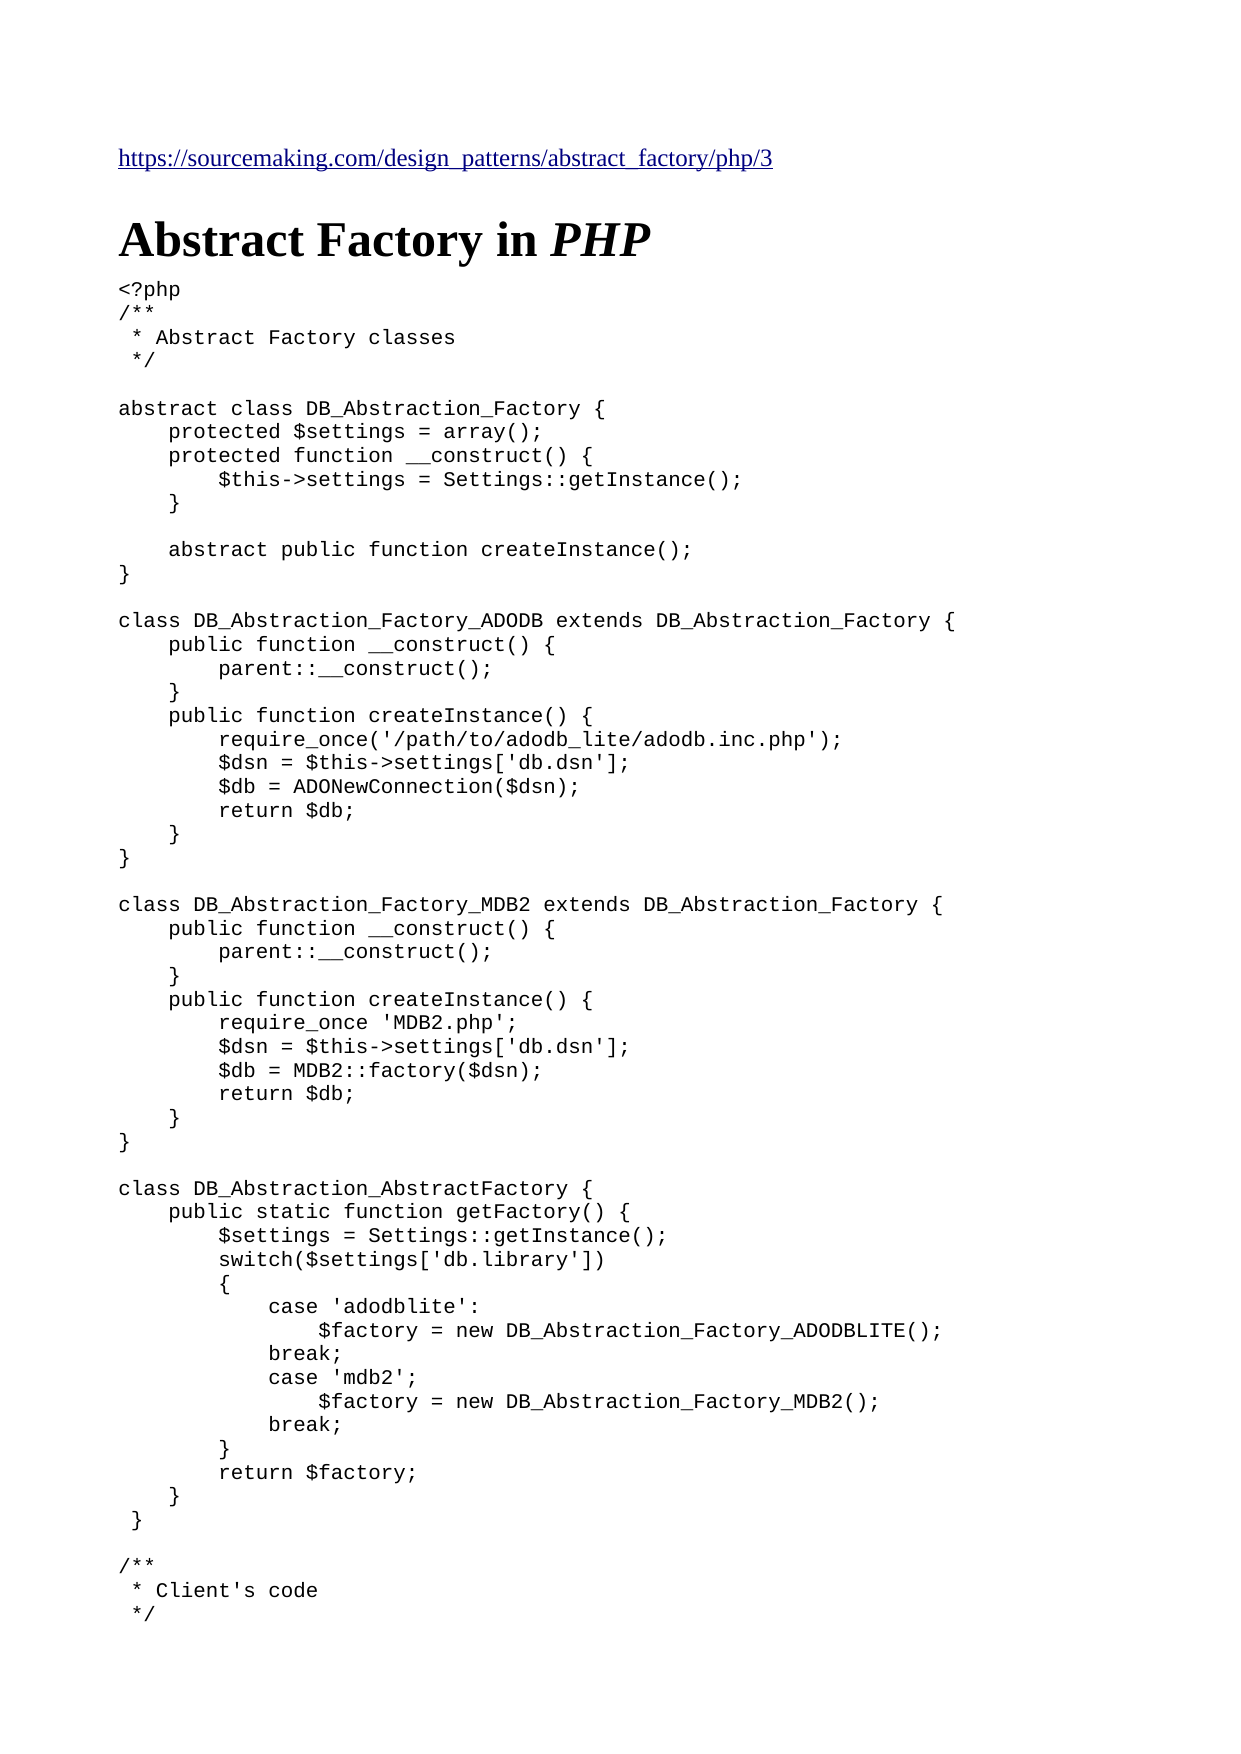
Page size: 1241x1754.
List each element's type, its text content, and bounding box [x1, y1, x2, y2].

text public function createInstance() { [118, 705, 1122, 729]
text } [118, 1509, 1122, 1533]
text } [118, 965, 1122, 989]
text class DB_Abstraction_Factory_MDB2 extends DB_Abstraction_Factory { [118, 894, 1122, 918]
text public function createInstance() { [118, 989, 1122, 1012]
text /** [118, 1556, 1122, 1580]
subtitle https://sourcemaking.com/design_patterns/abstract_factory/php/3 [118, 143, 1122, 172]
text } [118, 847, 1122, 871]
text /** [118, 303, 1122, 327]
text abstract public function createInstance(); [118, 539, 1122, 563]
text $dsn = $this->settings['db.dsn']; [118, 752, 1122, 776]
text class DB_Abstraction_Factory_ADODB extends DB_Abstraction_Factory { [118, 610, 1122, 634]
text return $factory; [118, 1462, 1122, 1485]
text } [118, 1438, 1122, 1462]
text switch($settings['db.library']) [118, 1249, 1122, 1272]
text $factory = new DB_Abstraction_Factory_MDB2(); [118, 1391, 1122, 1414]
text case 'adodblite': [118, 1296, 1122, 1320]
text */ [118, 1603, 1122, 1627]
text * Abstract Factory classes [118, 327, 1122, 350]
text protected function __construct() { [118, 445, 1122, 468]
text } [118, 1107, 1122, 1131]
text */ [118, 350, 1122, 374]
text return $db; [118, 1083, 1122, 1107]
text protected $settings = array(); [118, 421, 1122, 445]
text public function __construct() { [118, 634, 1122, 658]
text $settings = Settings::getInstance(); [118, 1225, 1122, 1249]
text break; [118, 1343, 1122, 1367]
text $this->settings = Settings::getInstance(); [118, 468, 1122, 492]
text } [118, 823, 1122, 847]
text return $db; [118, 799, 1122, 823]
text class DB_Abstraction_AbstractFactory { [118, 1178, 1122, 1202]
text case 'mdb2'; [118, 1367, 1122, 1391]
text $factory = new DB_Abstraction_Factory_ADODBLITE(); [118, 1320, 1122, 1343]
text } [118, 1485, 1122, 1509]
text $db = MDB2::factory($dsn); [118, 1060, 1122, 1083]
text $db = ADONewConnection($dsn); [118, 776, 1122, 799]
text $dsn = $this->settings['db.dsn']; [118, 1036, 1122, 1060]
text break; [118, 1414, 1122, 1438]
text * Client's code [118, 1580, 1122, 1603]
text parent::__construct(); [118, 941, 1122, 965]
text public static function getFactory() { [118, 1202, 1122, 1225]
text } [118, 1131, 1122, 1154]
text abstract class DB_Abstraction_Factory { [118, 398, 1122, 421]
text parent::__construct(); [118, 658, 1122, 681]
subtitle Abstract Factory in PHP [118, 209, 1122, 267]
text <?php [118, 279, 1122, 303]
text } [118, 563, 1122, 587]
text } [118, 492, 1122, 516]
text { [118, 1272, 1122, 1296]
text require_once('/path/to/adodb_lite/adodb.inc.php'); [118, 729, 1122, 752]
text public function __construct() { [118, 918, 1122, 941]
text } [118, 681, 1122, 705]
text require_once 'MDB2.php'; [118, 1012, 1122, 1036]
